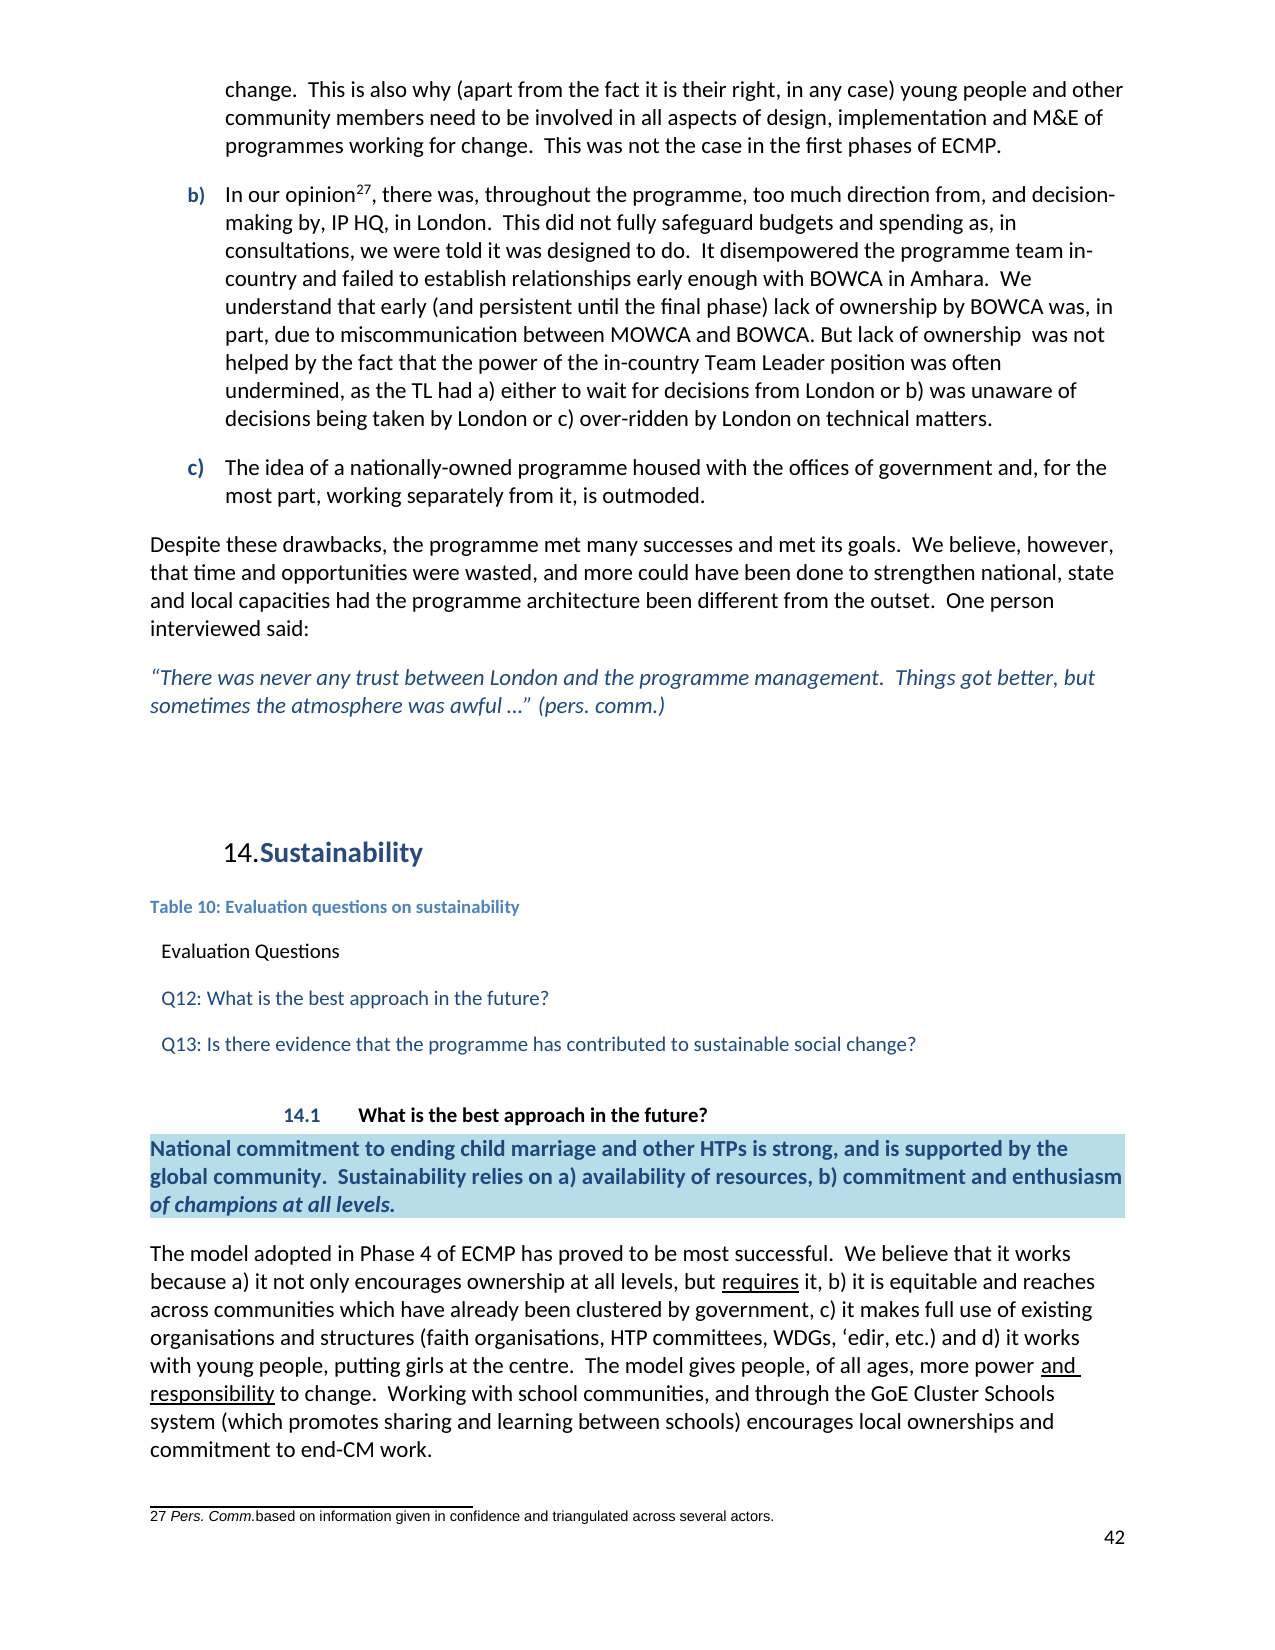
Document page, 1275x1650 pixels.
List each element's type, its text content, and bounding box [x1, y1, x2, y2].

list The idea of a nationally-owned programme housed with the offices of government and, for the most part, working separately from it, is outmoded. [187, 453, 1125, 509]
list In our opinion, there was, throughout the programme, too much direction from, and decision-making by, IP HQ, in London. This did not fully safeguard budgets and spending as, in consultations, we were told it was designed to do. It disempowered the programme team in-country and failed to establish relationships early enough with BOWCA in Amhara. We understand that early (and persistent until the final phase) lack of ownership by BOWCA was, in part, due to miscommunication between MOWCA and BOWCA. But lack of ownership was not helped by the fact that the power of the in-country Team Leader position was often undermined, as the TL had a) either to wait for decisions from London or b) was unaware of decisions being taken by London or c) over-ridden by London on technical matters. [187, 180, 1125, 432]
text National commitment to ending child marriage and other HTPs is strong, and is supported by the global community. Sustainability relies on a) availability of resources, b) commitment and enthusiasm of champions at all levels. [150, 1134, 1125, 1218]
list Pers. Comm.based on information given in confidence and triangulated across several actors. [150, 1507, 1125, 1524]
subtitle What is the best approach in the future? [283, 1102, 1125, 1128]
table_header Evaluation Questions [150, 939, 1110, 985]
list change. This is also why (apart from the fact it is their right, in any case) young people and other community members need to be involved in all aspects of design, implementation and M&E of programmes working for change. This was not the case in the first phases of ECMP. [187, 75, 1125, 159]
text Despite these drawbacks, the programme met many successes and met its goals. We believe, however, that time and opportunities were wasted, and more could have been done to strengthen national, state and local capacities had the programme architecture been different from the outset. One person interviewed said: [150, 530, 1125, 642]
text Table 10: Evaluation questions on sustainability [150, 895, 1125, 918]
subtitle Sustainability [222, 834, 1125, 870]
text The model adopted in Phase 4 of ECMP has proved to be most successful. We believe that it works because a) it not only encourages ownership at all levels, but requires it, b) it is equitable and reaches across communities which have already been clustered by government, c) it makes full use of existing organisations and structures (faith organisations, HTP committees, WDGs, ‘edir, etc.) and d) it works with young people, putting girls at the centre. The model gives people, of all ages, more power and responsibility to change. Working with school communities, and through the GoE Cluster Schools system (which promotes sharing and learning between schools) encourages local ownerships and commitment to end-CM work. [150, 1239, 1125, 1463]
text “There was never any trust between London and the programme management. Things got better, but sometimes the atmosphere was awful …” (pers. comm.) [150, 663, 1125, 719]
table_cell Q13: Is there evidence that the programme has contributed to sustainable social change? [150, 1031, 1110, 1077]
table_cell Q12: What is the best approach in the future? [150, 985, 1110, 1031]
